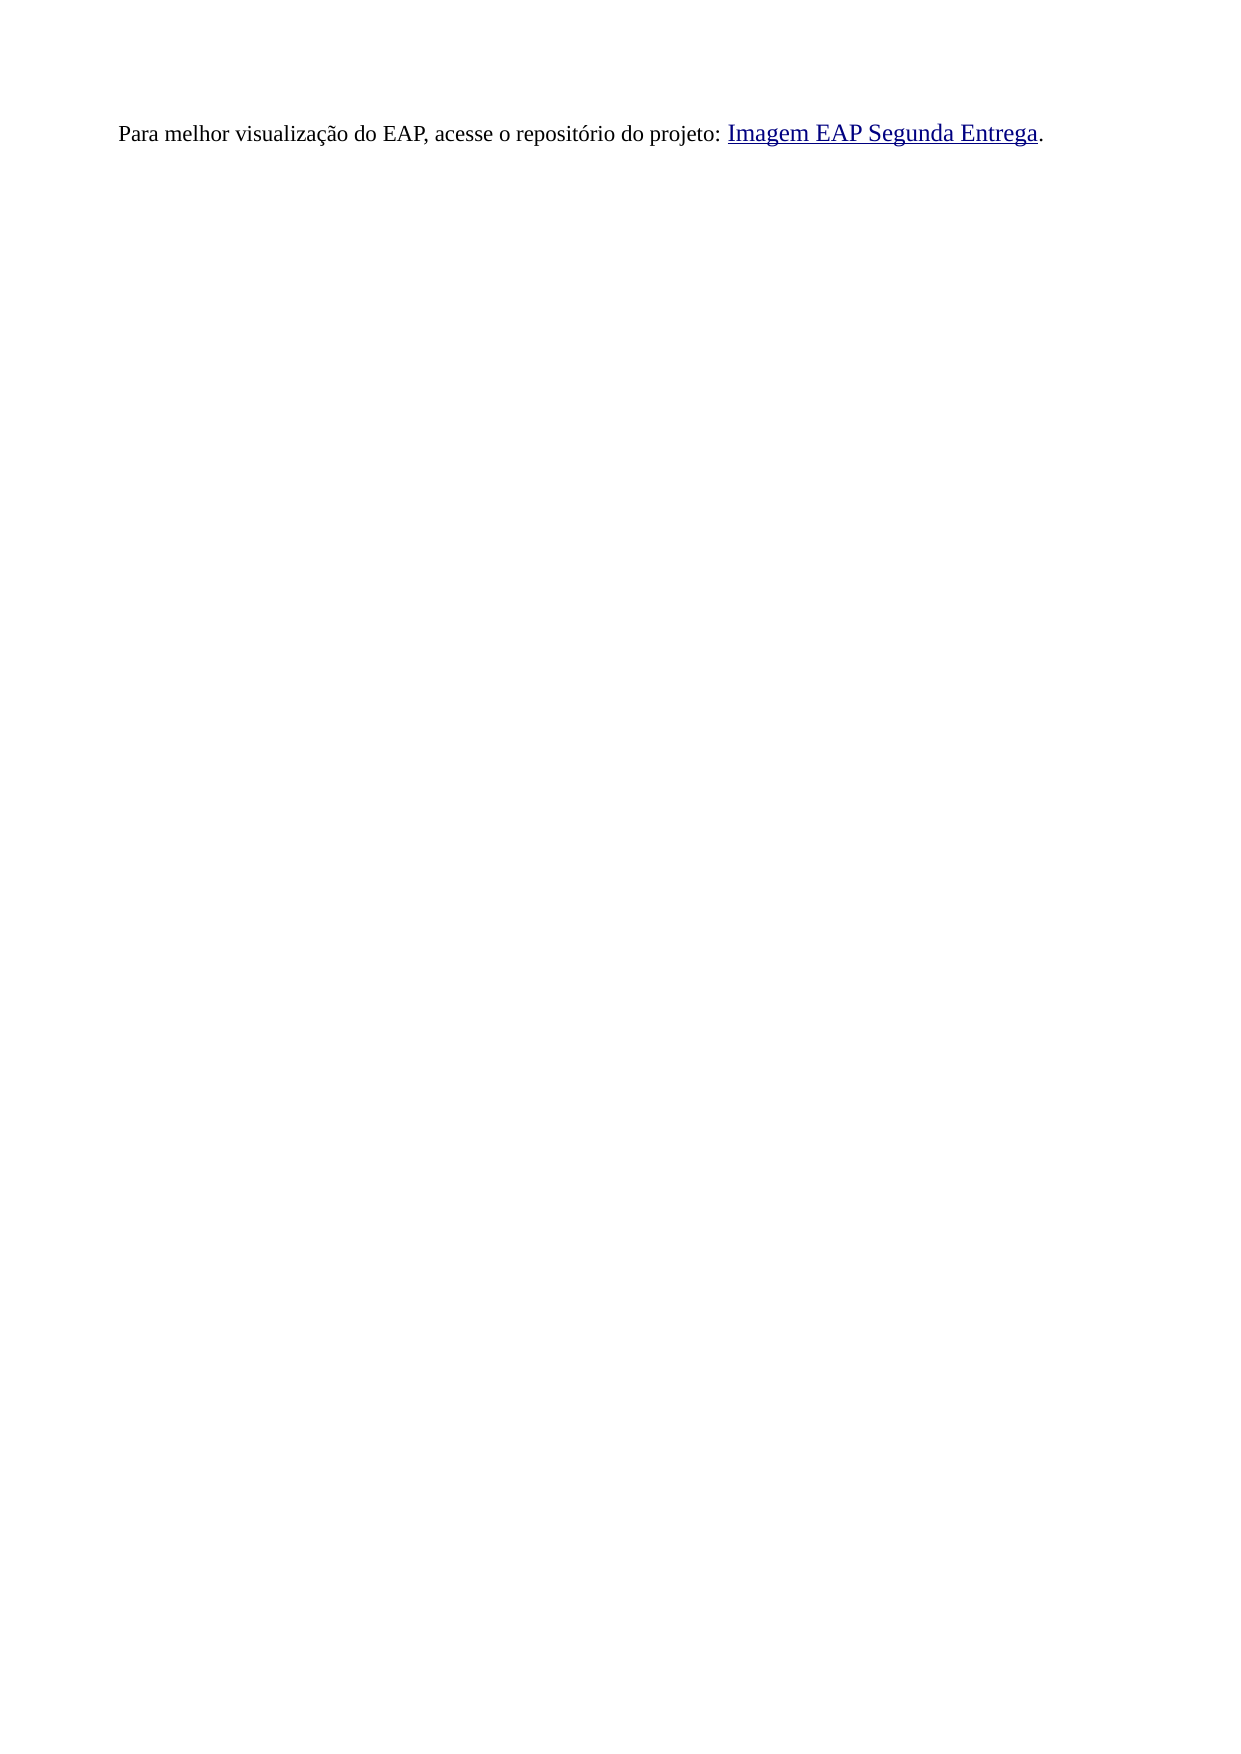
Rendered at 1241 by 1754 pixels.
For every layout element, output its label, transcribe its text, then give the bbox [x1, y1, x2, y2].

text Para melhor visualização do EAP, acesse o repositório do projeto: Imagem EAP Segunda Entrega. [118, 118, 1122, 147]
